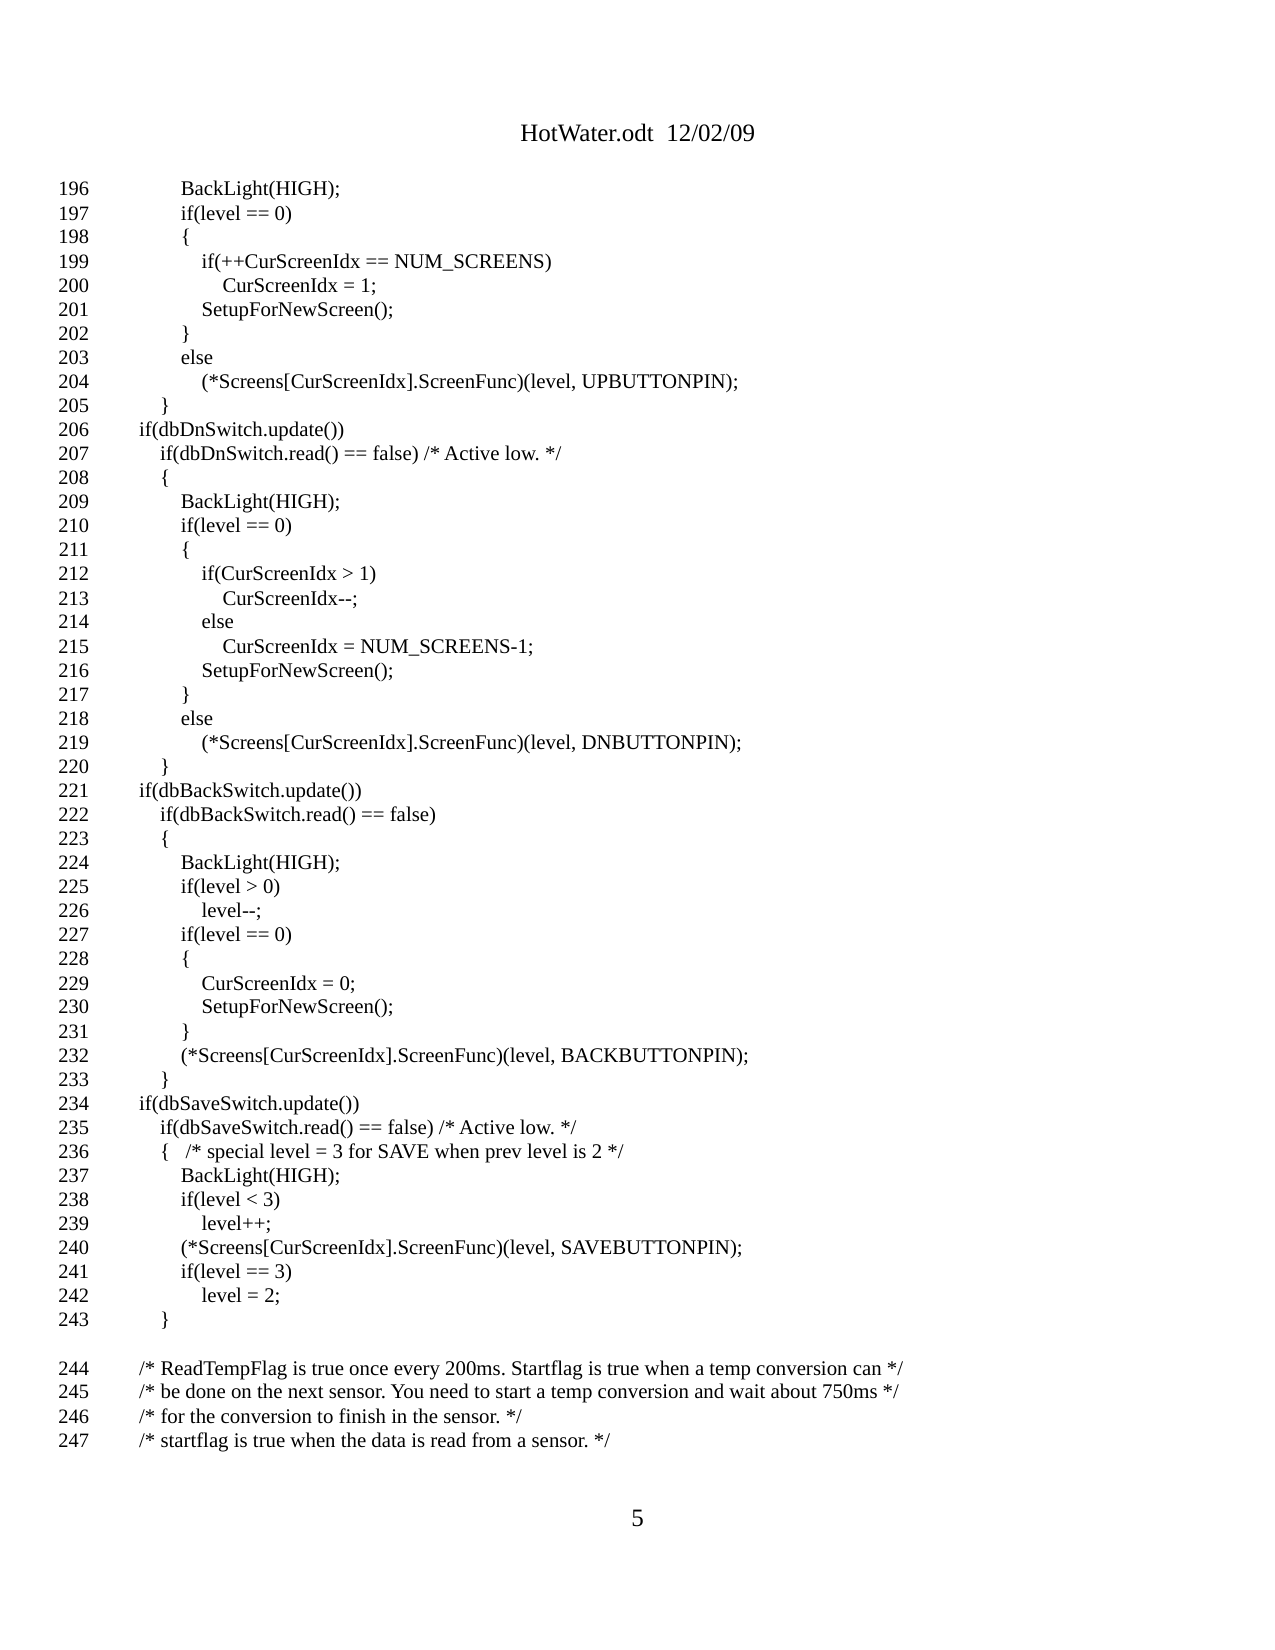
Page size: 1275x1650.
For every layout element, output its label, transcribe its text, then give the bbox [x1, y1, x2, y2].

text { [118, 826, 1157, 850]
text level++; [118, 1211, 1157, 1235]
text BackLight(HIGH); [118, 1163, 1157, 1187]
text } [118, 754, 1157, 778]
text if(dbBackSwitch.read() == false) [118, 802, 1157, 826]
text CurScreenIdx--; [118, 585, 1157, 609]
text BackLight(HIGH); [118, 850, 1157, 874]
text BackLight(HIGH); [118, 176, 1157, 200]
text SetupForNewScreen(); [118, 658, 1157, 682]
text else [118, 609, 1157, 633]
text level = 2; [118, 1283, 1157, 1307]
text } [118, 1067, 1157, 1091]
text if(dbDnSwitch.read() == false) /* Active low. */ [118, 441, 1157, 465]
text if(level == 0) [118, 922, 1157, 946]
text } [118, 1018, 1157, 1043]
text CurScreenIdx = 0; [118, 970, 1157, 994]
text (*Screens[CurScreenIdx].ScreenFunc)(level, UPBUTTONPIN); [118, 369, 1157, 393]
text { [118, 946, 1157, 970]
text /* startflag is true when the data is read from a sensor. */ [118, 1428, 1157, 1452]
text (*Screens[CurScreenIdx].ScreenFunc)(level, BACKBUTTONPIN); [118, 1043, 1157, 1067]
text /* ReadTempFlag is true once every 200ms. Startflag is true when a temp conversion can */ [118, 1355, 1157, 1379]
text /* for the conversion to finish in the sensor. */ [118, 1403, 1157, 1428]
text CurScreenIdx = 1; [118, 273, 1157, 297]
text if(level == 3) [118, 1259, 1157, 1283]
text { [118, 224, 1157, 248]
text (*Screens[CurScreenIdx].ScreenFunc)(level, SAVEBUTTONPIN); [118, 1235, 1157, 1259]
text else [118, 706, 1157, 730]
text if(CurScreenIdx > 1) [118, 561, 1157, 585]
text BackLight(HIGH); [118, 489, 1157, 513]
text if(level == 0) [118, 200, 1157, 224]
text level--; [118, 898, 1157, 922]
text if(dbBackSwitch.update()) [118, 778, 1157, 802]
text { [118, 537, 1157, 561]
text if(dbSaveSwitch.update()) [118, 1091, 1157, 1115]
text { /* special level = 3 for SAVE when prev level is 2 */ [118, 1139, 1157, 1163]
text { [118, 465, 1157, 489]
text (*Screens[CurScreenIdx].ScreenFunc)(level, DNBUTTONPIN); [118, 730, 1157, 754]
text CurScreenIdx = NUM_SCREENS-1; [118, 633, 1157, 658]
text if(level == 0) [118, 513, 1157, 537]
text if(level < 3) [118, 1187, 1157, 1211]
text if(dbSaveSwitch.read() == false) /* Active low. */ [118, 1115, 1157, 1139]
text /* be done on the next sensor. You need to start a temp conversion and wait about 750ms */ [118, 1379, 1157, 1403]
text if(dbDnSwitch.update()) [118, 417, 1157, 441]
text } [118, 682, 1157, 706]
text else [118, 345, 1157, 369]
text } [118, 321, 1157, 345]
text if(level > 0) [118, 874, 1157, 898]
text if(++CurScreenIdx == NUM_SCREENS) [118, 248, 1157, 273]
text SetupForNewScreen(); [118, 994, 1157, 1018]
text } [118, 1307, 1157, 1331]
text } [118, 393, 1157, 417]
text SetupForNewScreen(); [118, 297, 1157, 321]
